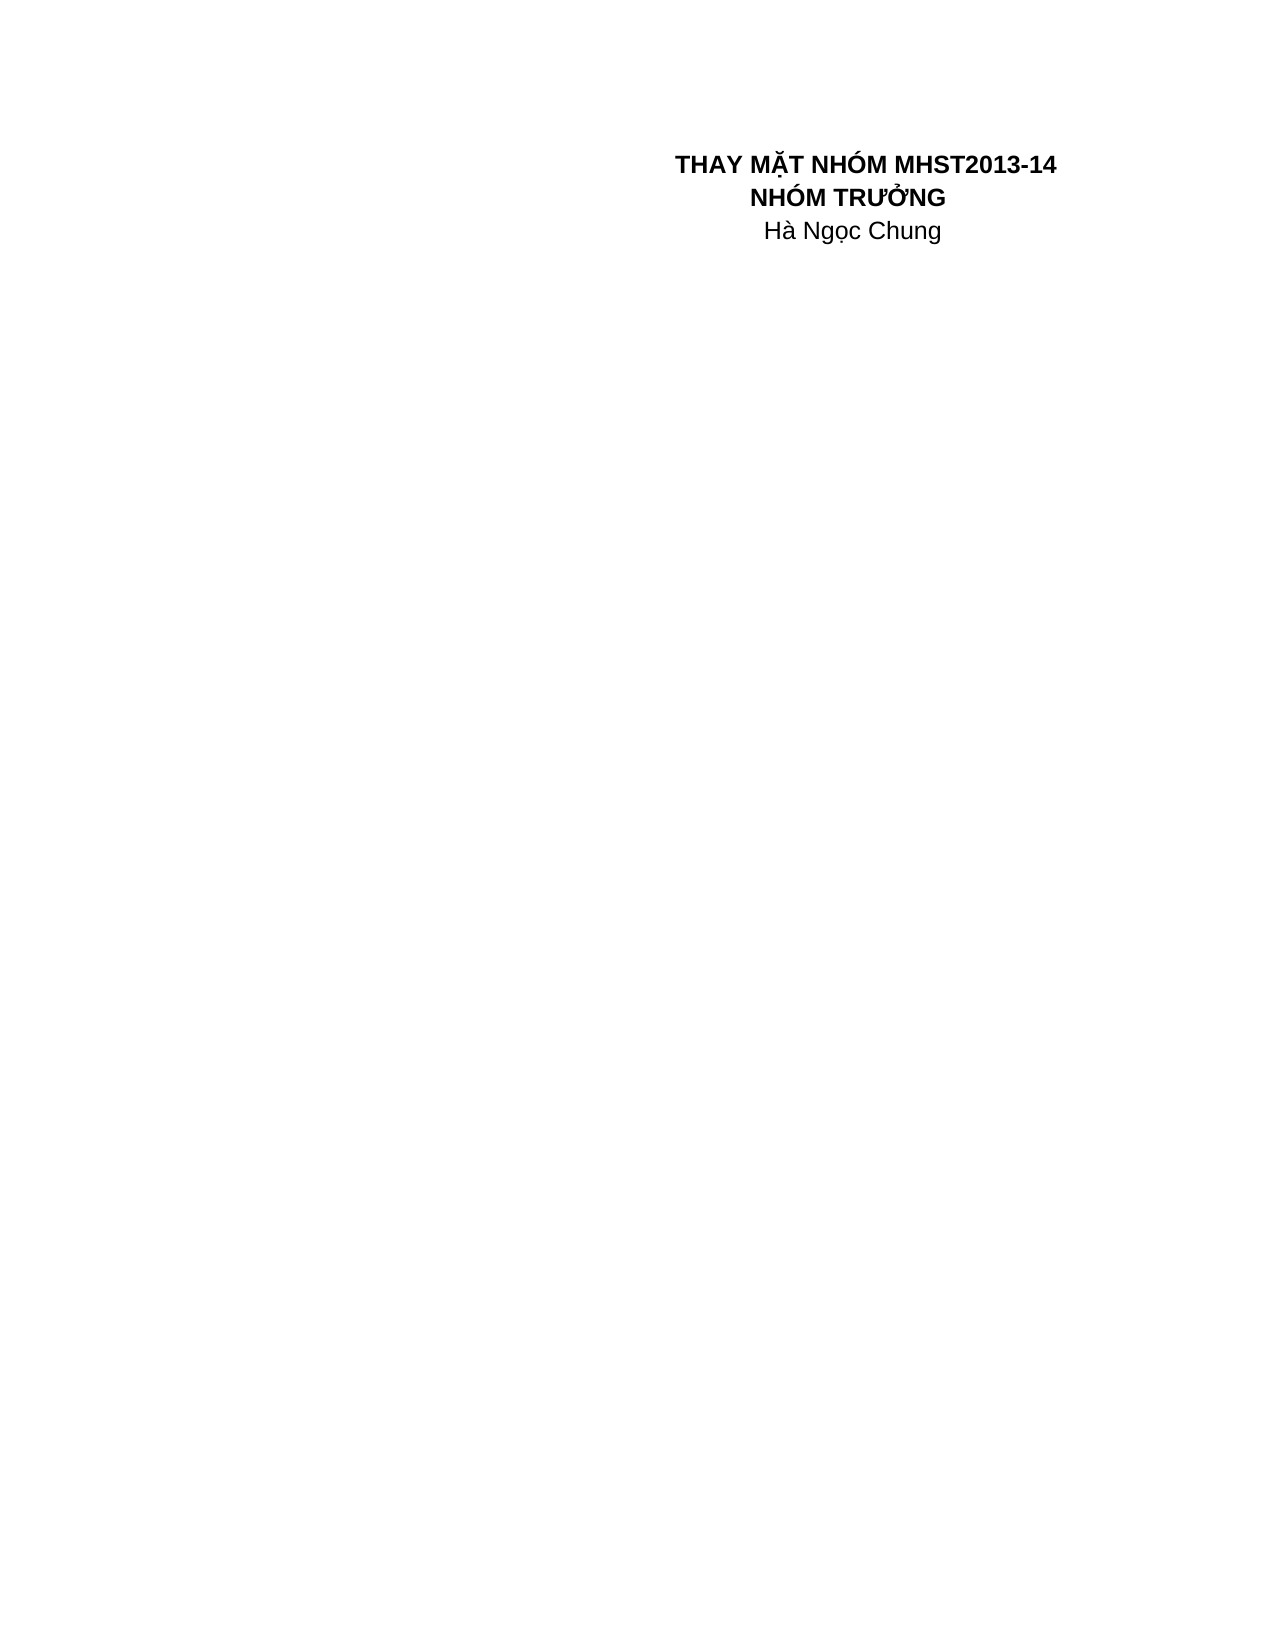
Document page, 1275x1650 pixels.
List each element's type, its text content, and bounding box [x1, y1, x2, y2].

text THAY MẶT NHÓM MHST2013-14 [600, 150, 1125, 179]
text NHÓM TRƯỞNG [675, 183, 1125, 212]
text Hà Ngọc Chung [675, 216, 1125, 245]
